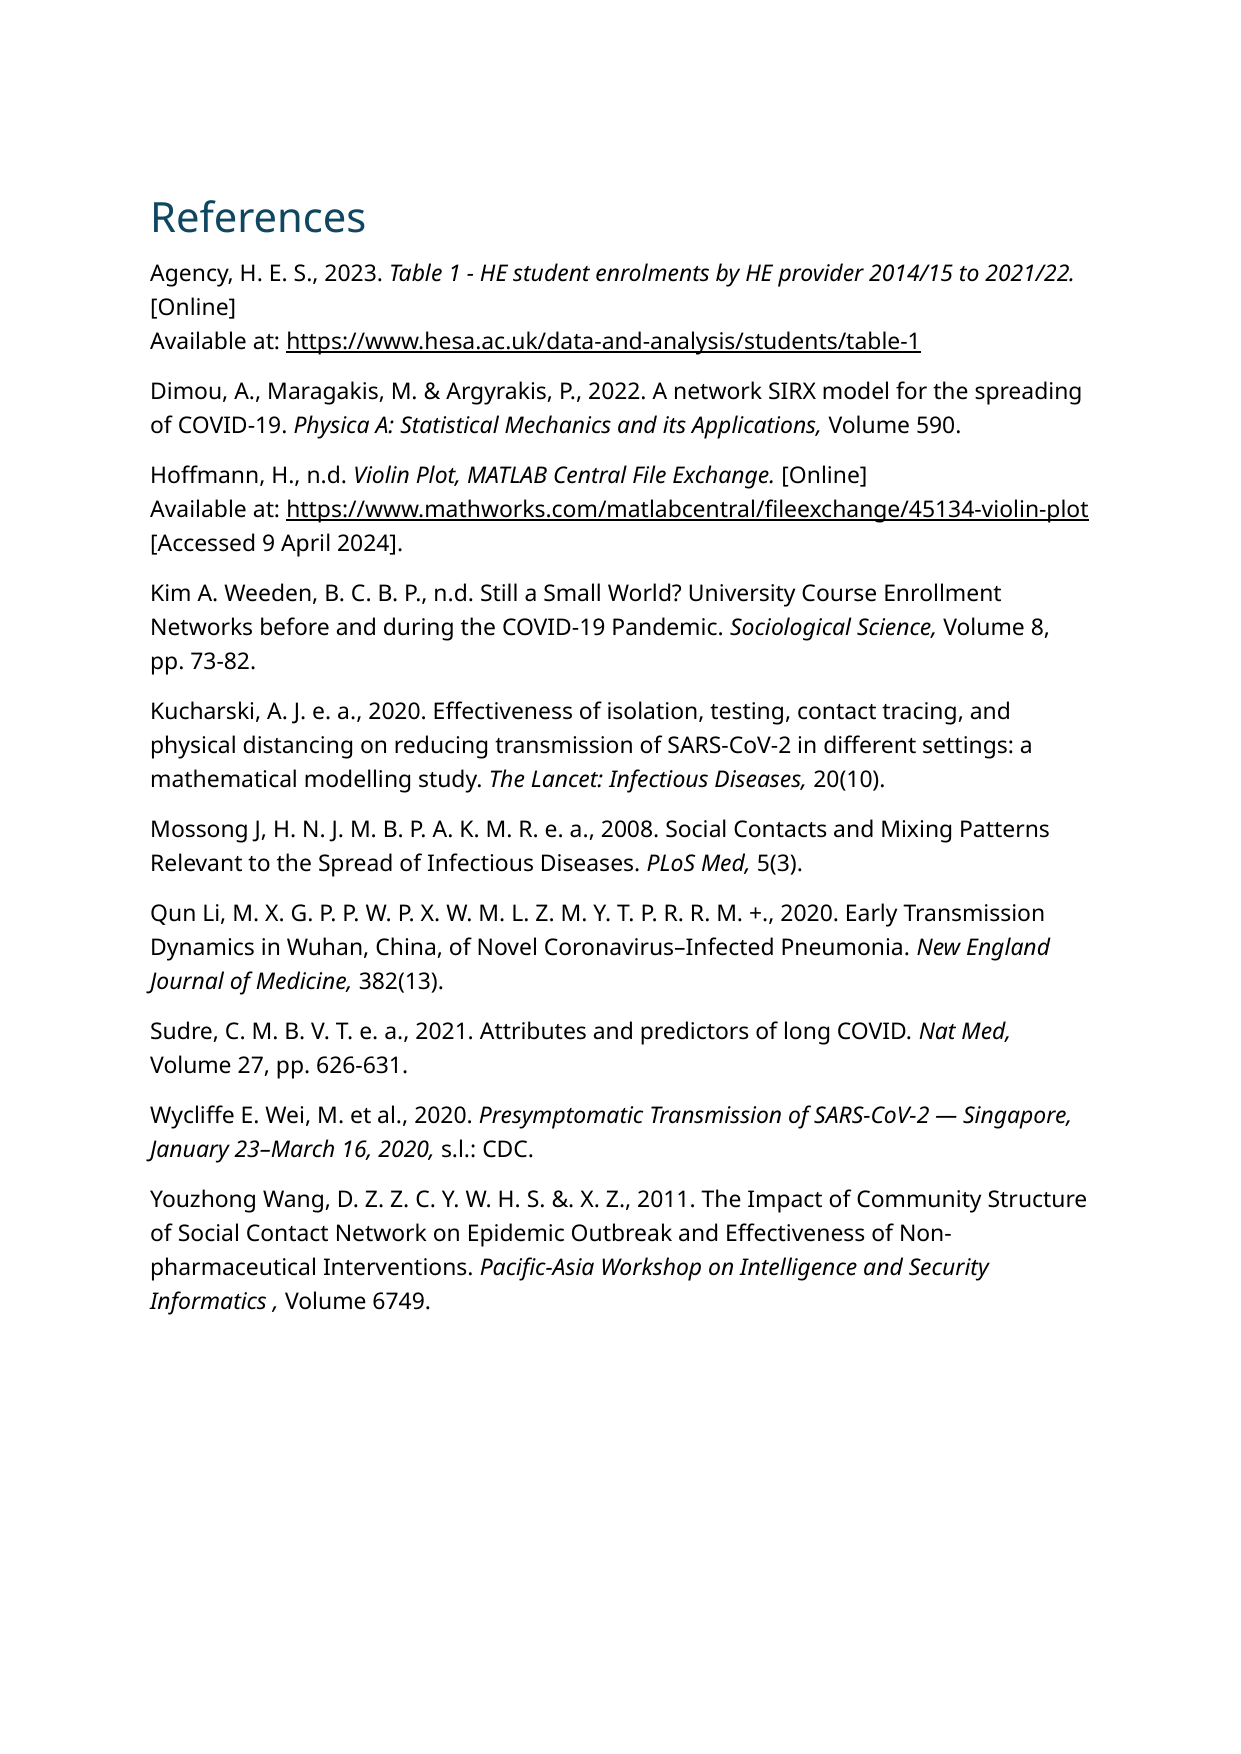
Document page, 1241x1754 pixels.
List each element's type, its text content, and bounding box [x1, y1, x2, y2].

text Kucharski, A. J. e. a., 2020. Effectiveness of isolation, testing, contact tracing, and physical distancing on reducing transmission of SARS-CoV-2 in different settings: a mathematical modelling study. The Lancet: Infectious Diseases, 20(10). [150, 695, 1090, 794]
text Kim A. Weeden, B. C. B. P., n.d. Still a Small World? University Course Enrollment Networks before and during the COVID-19 Pandemic. Sociological Science, Volume 8, pp. 73-82. [150, 577, 1090, 676]
text Mossong J, H. N. J. M. B. P. A. K. M. R. e. a., 2008. Social Contacts and Mixing Patterns Relevant to the Spread of Infectious Diseases. PLoS Med, 5(3). [150, 813, 1090, 878]
text Sudre, C. M. B. V. T. e. a., 2021. Attributes and predictors of long COVID. Nat Med, Volume 27, pp. 626-631. [150, 1015, 1090, 1080]
text Qun Li, M. X. G. P. P. W. P. X. W. M. L. Z. M. Y. T. P. R. R. M. +., 2020. Early Transmission Dynamics in Wuhan, China, of Novel Coronavirus–Infected Pneumonia. New England Journal of Medicine, 382(13). [150, 897, 1090, 996]
text Hoffmann, H., n.d. Violin Plot, MATLAB Central File Exchange. [Online] Available at: https://www.mathworks.com/matlabcentral/fileexchange/45134-violin-plot [Accessed 9 April 2024]. [150, 459, 1090, 558]
subtitle References [150, 187, 1090, 244]
text Wycliffe E. Wei, M. et al., 2020. Presymptomatic Transmission of SARS-CoV-2 — Singapore, January 23–March 16, 2020, s.l.: CDC. [150, 1099, 1090, 1164]
text Agency, H. E. S., 2023. Table 1 - HE student enrolments by HE provider 2014/15 to 2021/22. [Online] Available at: https://www.hesa.ac.uk/data-and-analysis/students/table-1 [150, 257, 1090, 356]
text Dimou, A., Maragakis, M. & Argyrakis, P., 2022. A network SIRX model for the spreading of COVID-19. Physica A: Statistical Mechanics and its Applications, Volume 590. [150, 375, 1090, 440]
text Youzhong Wang, D. Z. Z. C. Y. W. H. S. &. X. Z., 2011. The Impact of Community Structure of Social Contact Network on Epidemic Outbreak and Effectiveness of Non-pharmaceutical Interventions. Pacific-Asia Workshop on Intelligence and Security Informatics , Volume 6749. [150, 1183, 1090, 1316]
